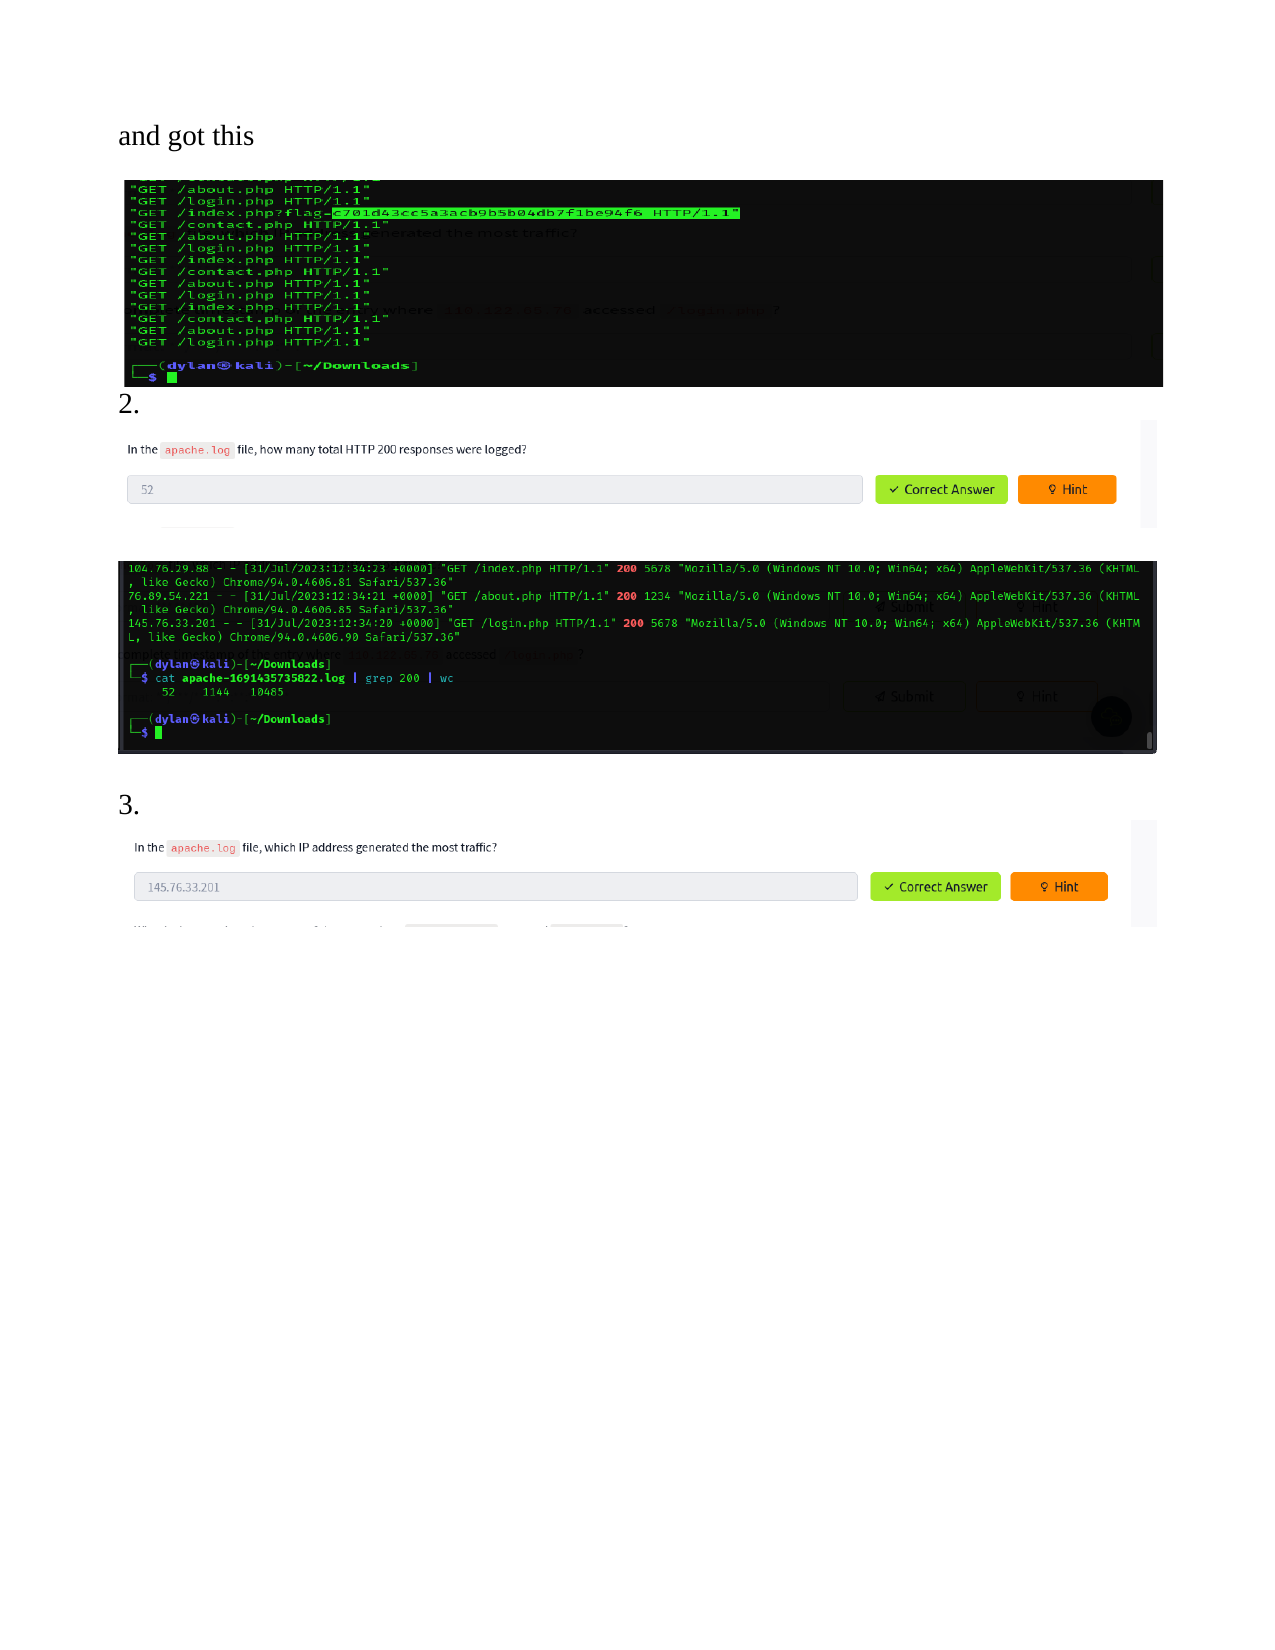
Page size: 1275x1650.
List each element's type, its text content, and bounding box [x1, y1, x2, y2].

picture [124, 180, 1164, 387]
text and got this [118, 118, 1157, 152]
picture [118, 820, 1157, 927]
text 2. [118, 152, 1157, 420]
text 3. [118, 787, 1157, 820]
picture [118, 420, 1157, 528]
picture [118, 561, 1157, 754]
